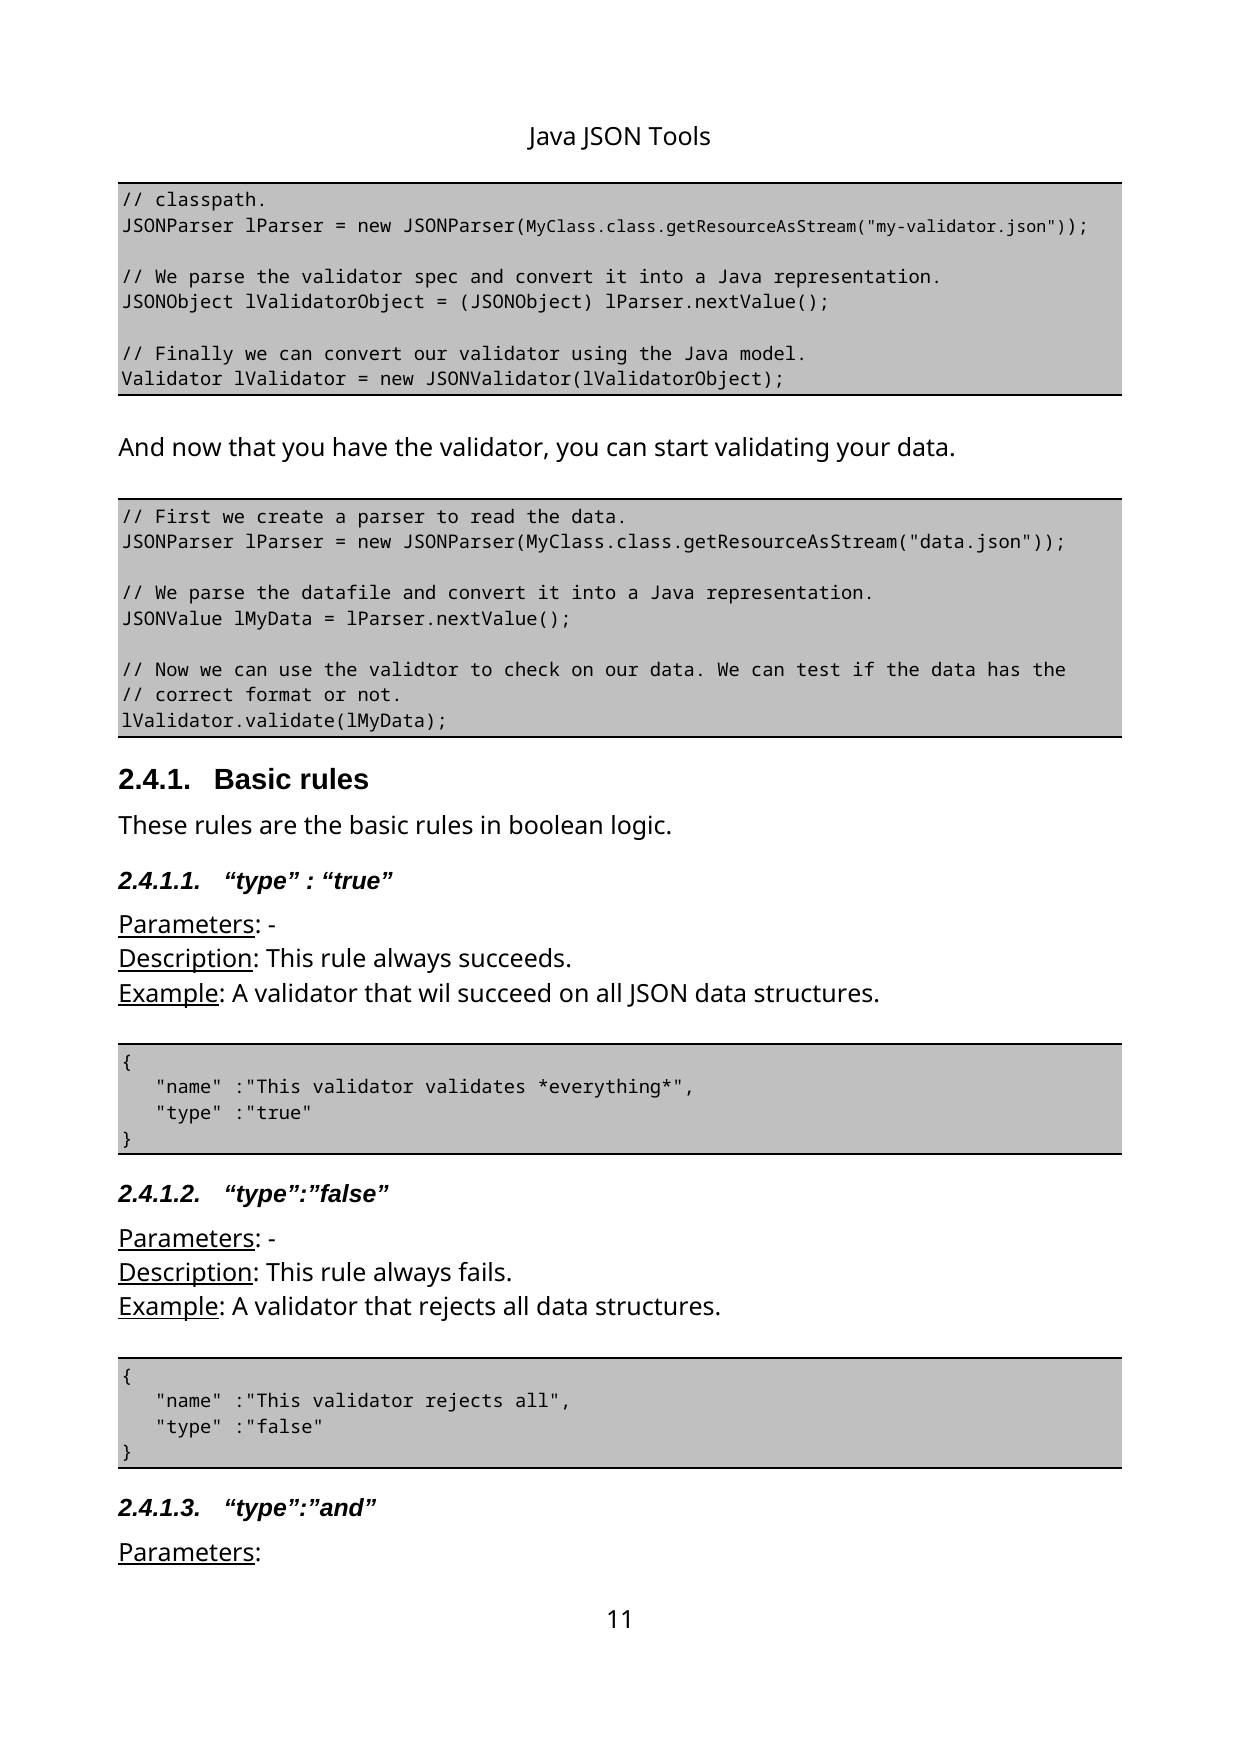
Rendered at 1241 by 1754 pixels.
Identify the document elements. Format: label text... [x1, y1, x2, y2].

text } [118, 1120, 1122, 1153]
text } [118, 1433, 1122, 1467]
text Example: A validator that rejects all data structures. [118, 1289, 1122, 1323]
text { [118, 1045, 1122, 1069]
text "type" :"true" [118, 1094, 1122, 1120]
subtitle Basic rules [118, 763, 1122, 795]
text Parameters: [118, 1534, 1122, 1568]
subtitle “type”:”and” [118, 1494, 1122, 1522]
subtitle “type”:”false” [118, 1180, 1122, 1208]
text "name" :"This validator rejects all", [118, 1382, 1122, 1408]
text Description: This rule always succeeds. [118, 941, 1122, 975]
text "name" :"This validator validates *everything*", [118, 1069, 1122, 1094]
text Example: A validator that wil succeed on all JSON data structures. [118, 975, 1122, 1009]
text lValidator.validate(lMyData); [118, 702, 1122, 736]
text // Finally we can convert our validator using the Java model. [118, 335, 1122, 360]
text Validator lValidator = new JSONValidator(lValidatorObject); [118, 360, 1122, 394]
subtitle “type” : “true” [118, 867, 1122, 894]
text // correct format or not. [118, 677, 1122, 702]
text Parameters: - [118, 907, 1122, 941]
text // We parse the validator spec and convert it into a Java representation. [118, 258, 1122, 284]
text Parameters: - [118, 1221, 1122, 1255]
text JSONValue lMyData = lParser.nextValue(); [118, 600, 1122, 626]
text // classpath. [118, 184, 1122, 207]
text // Now we can use the validtor to check on our data. We can test if the data has the [118, 651, 1122, 677]
text And now that you have the validator, you can start validating your data. [118, 430, 1122, 464]
text { [118, 1359, 1122, 1382]
text JSONObject lValidatorObject = (JSONObject) lParser.nextValue(); [118, 284, 1122, 309]
text "type" :"false" [118, 1408, 1122, 1433]
text JSONParser lParser = new JSONParser(MyClass.class.getResourceAsStream("my-validator.json")); [118, 207, 1122, 233]
text JSONParser lParser = new JSONParser(MyClass.class.getResourceAsStream("data.json")); [118, 523, 1122, 549]
text // First we create a parser to read the data. [118, 500, 1122, 523]
text Description: This rule always fails. [118, 1255, 1122, 1289]
text // We parse the datafile and convert it into a Java representation. [118, 574, 1122, 600]
text These rules are the basic rules in boolean logic. [118, 808, 1122, 842]
